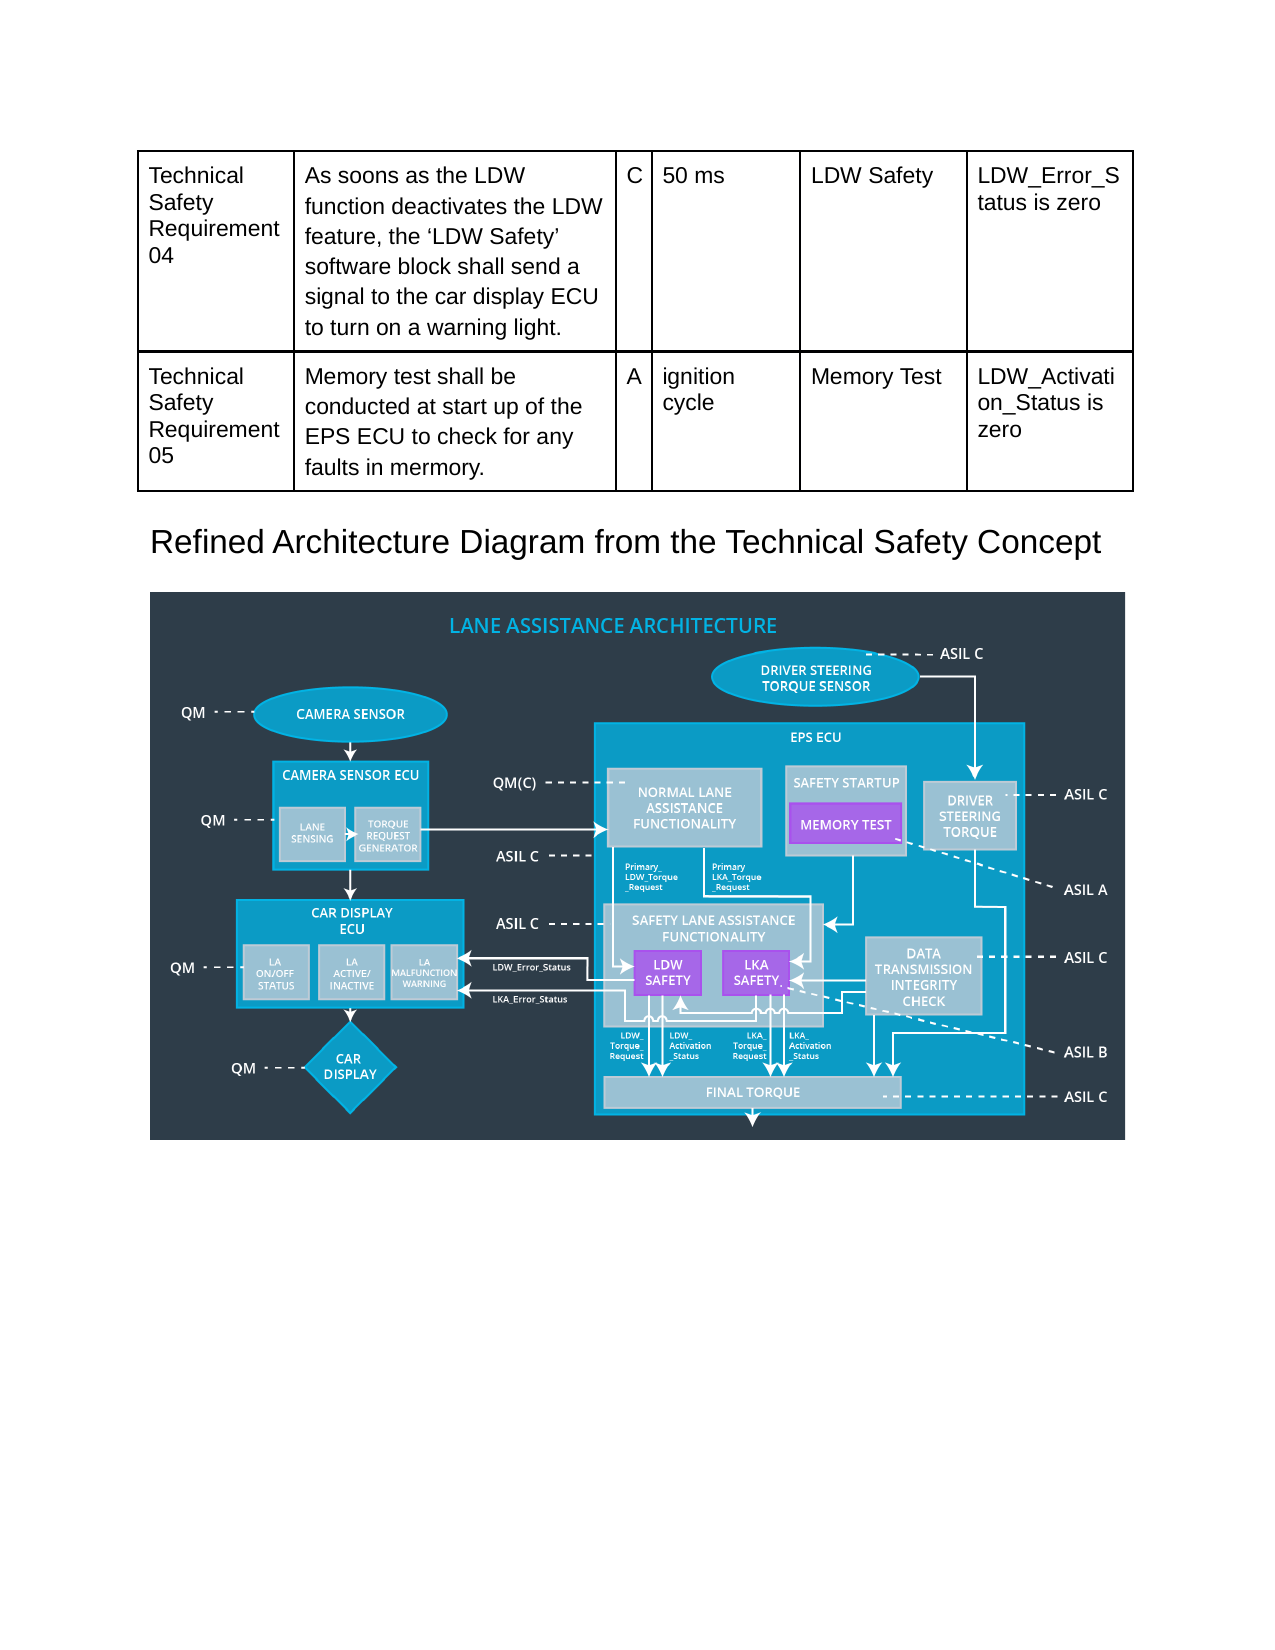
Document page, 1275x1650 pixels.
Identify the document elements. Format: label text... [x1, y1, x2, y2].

table_cell Technical Safety Requirement 05 [139, 353, 293, 490]
table_cell C [617, 152, 651, 350]
table_cell ignition cycle [653, 353, 799, 490]
table_cell LDW Safety [801, 152, 966, 350]
table_cell LDW_Activation_Status is zero [968, 353, 1132, 490]
picture [150, 591, 1125, 1140]
table_cell Memory Test [801, 353, 966, 490]
table_cell Technical Safety Requirement 04 [139, 152, 293, 350]
table_cell 50 ms [653, 152, 799, 350]
subtitle Refined Architecture Diagram from the Technical Safety Concept [150, 522, 1125, 561]
table_cell As soons as the LDW function deactivates the LDW feature, the ‘LDW Safety’ software block shall send a signal to the car display ECU to turn on a warning light. [295, 152, 615, 350]
table_cell A [617, 353, 651, 490]
table_cell Memory test shall be conducted at start up of the EPS ECU to check for any faults in mermory. [295, 353, 615, 490]
table_cell LDW_Error_Status is zero [968, 152, 1132, 350]
